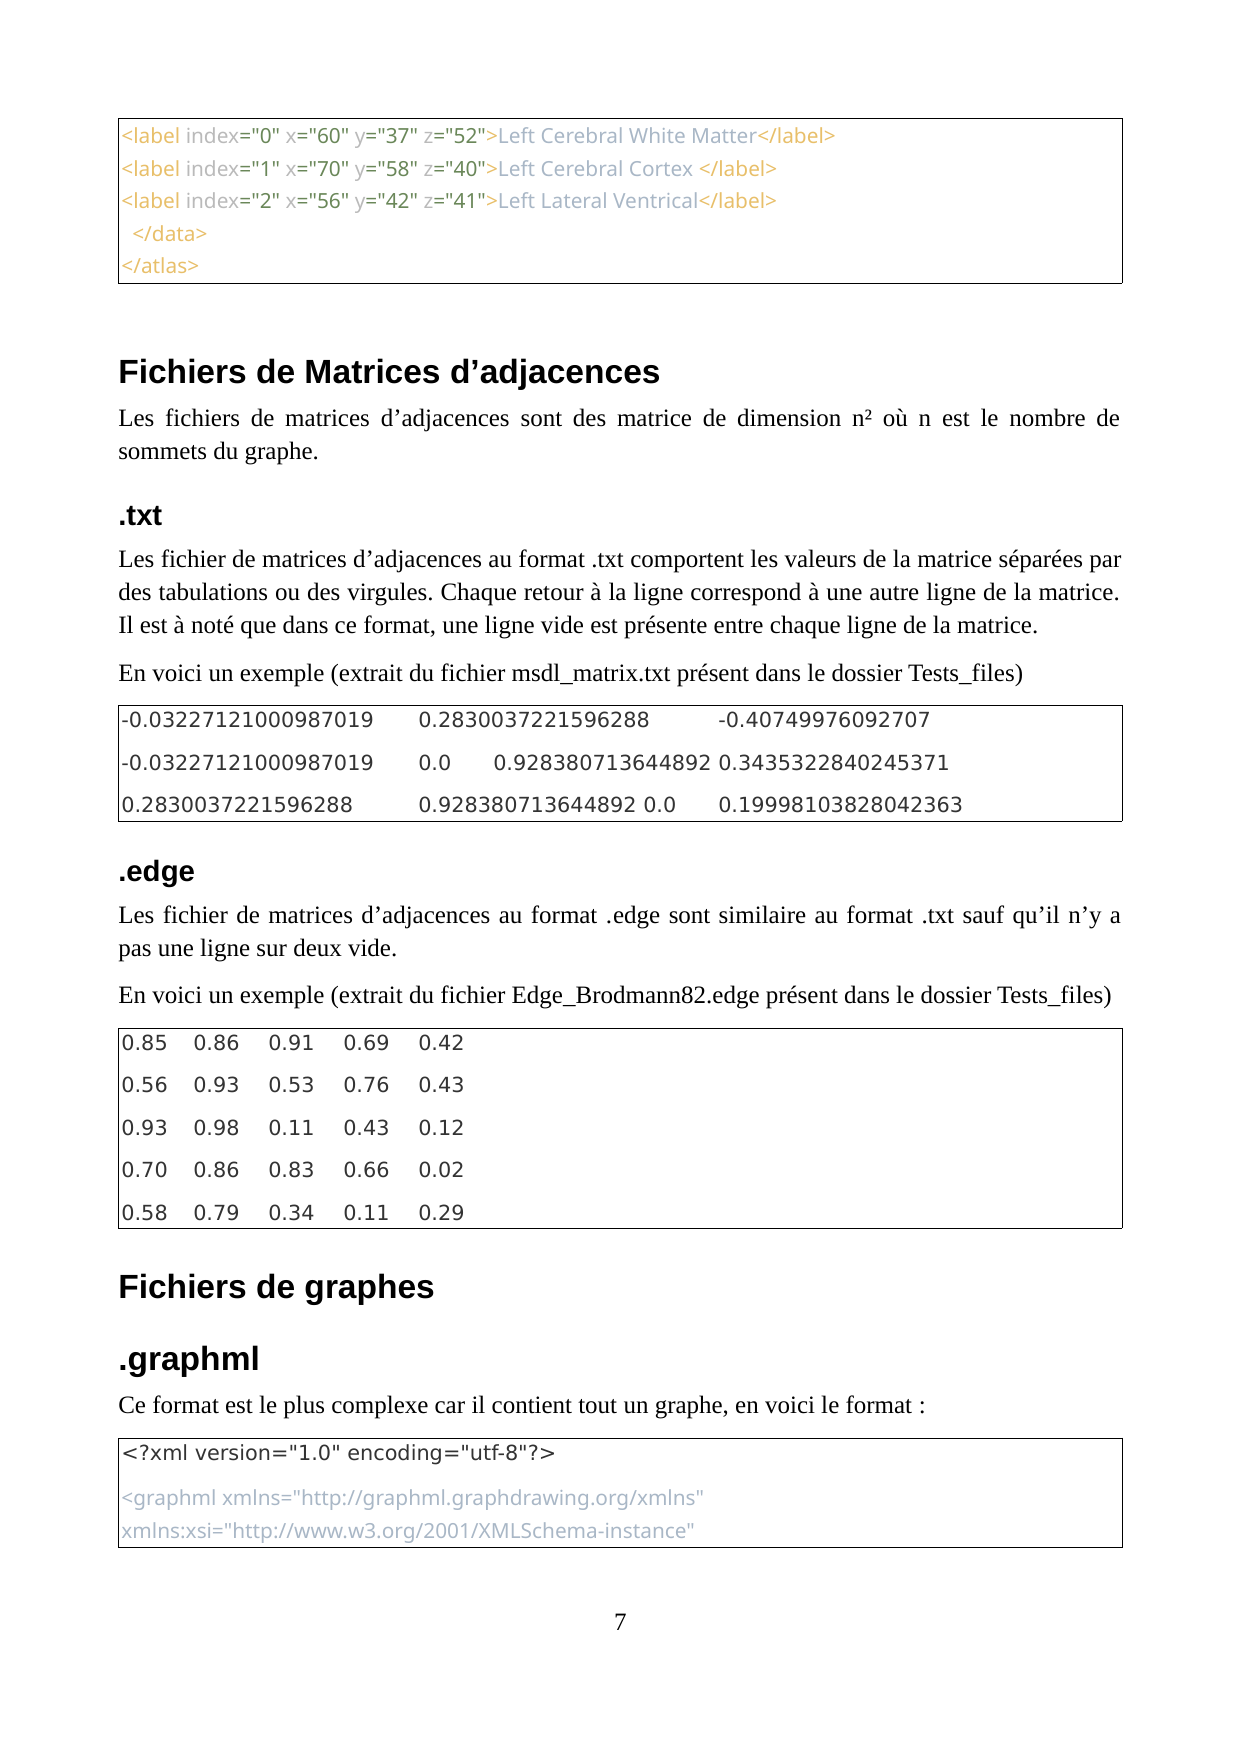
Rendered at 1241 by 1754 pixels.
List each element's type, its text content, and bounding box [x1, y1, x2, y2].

text 0.56 0.93 0.53 0.76 0.43 [119, 1070, 1122, 1098]
subtitle .txt [118, 498, 1122, 532]
text Les fichiers de matrices d’adjacences sont des matrice de dimension n² où n est le nombre de sommets du graphe. [118, 403, 1122, 464]
text En voici un exemple (extrait du fichier Edge_Brodmann82.edge présent dans le dossier Tests_files) [118, 980, 1122, 1009]
text En voici un exemple (extrait du fichier msdl_matrix.txt présent dans le dossier Tests_files) [118, 658, 1122, 687]
text Les fichier de matrices d’adjacences au format .edge sont similaire au format .txt sauf qu’il n’y a pas une ligne sur deux vide. [118, 900, 1122, 961]
text 0.70 0.86 0.83 0.66 0.02 [119, 1155, 1122, 1182]
subtitle .edge [118, 853, 1122, 887]
text <?xml version="1.0" encoding="utf-8"?> [119, 1439, 1122, 1465]
text 0.93 0.98 0.11 0.43 0.12 [119, 1113, 1122, 1140]
text 0.58 0.79 0.34 0.11 0.29 [119, 1197, 1122, 1228]
text 0.2830037221596288 0.928380713644892 0.0 0.19998103828042363 [119, 790, 1122, 821]
text 0.85 0.86 0.91 0.69 0.42 [119, 1029, 1122, 1055]
text <label index="0" x="60" y="37" z="52">Left Cerebral White Matter</label> <label index="1" x="70" y="58" z="40">Left Cerebral Cortex </label> <label index="2" x="56" y="42" z="41">Left Lateral Ventrical</label> </data> </atlas> [119, 119, 1122, 283]
subtitle Fichiers de Matrices d’adjacences [118, 352, 1122, 390]
text <graphml xmlns="http://graphml.graphdrawing.org/xmlns" xmlns:xsi="http://www.w3.org/2001/XMLSchema-instance" [119, 1480, 1122, 1547]
text -0.03227121000987019 0.0 0.928380713644892 0.3435322840245371 [119, 748, 1122, 775]
text -0.03227121000987019 0.2830037221596288 -0.40749976092707 [119, 706, 1122, 733]
text Les fichier de matrices d’adjacences au format .txt comportent les valeurs de la matrice séparées par des tabulations ou des virgules. Chaque retour à la ligne correspond à une autre ligne de la matrice. Il est à noté que dans ce format, une ligne vide est présente entre chaque ligne de la matrice. [118, 544, 1122, 639]
subtitle Fichiers de graphes [118, 1267, 1122, 1306]
subtitle .graphml [118, 1339, 1122, 1378]
text Ce format est le plus complexe car il contient tout un graphe, en voici le format : [118, 1390, 1122, 1419]
